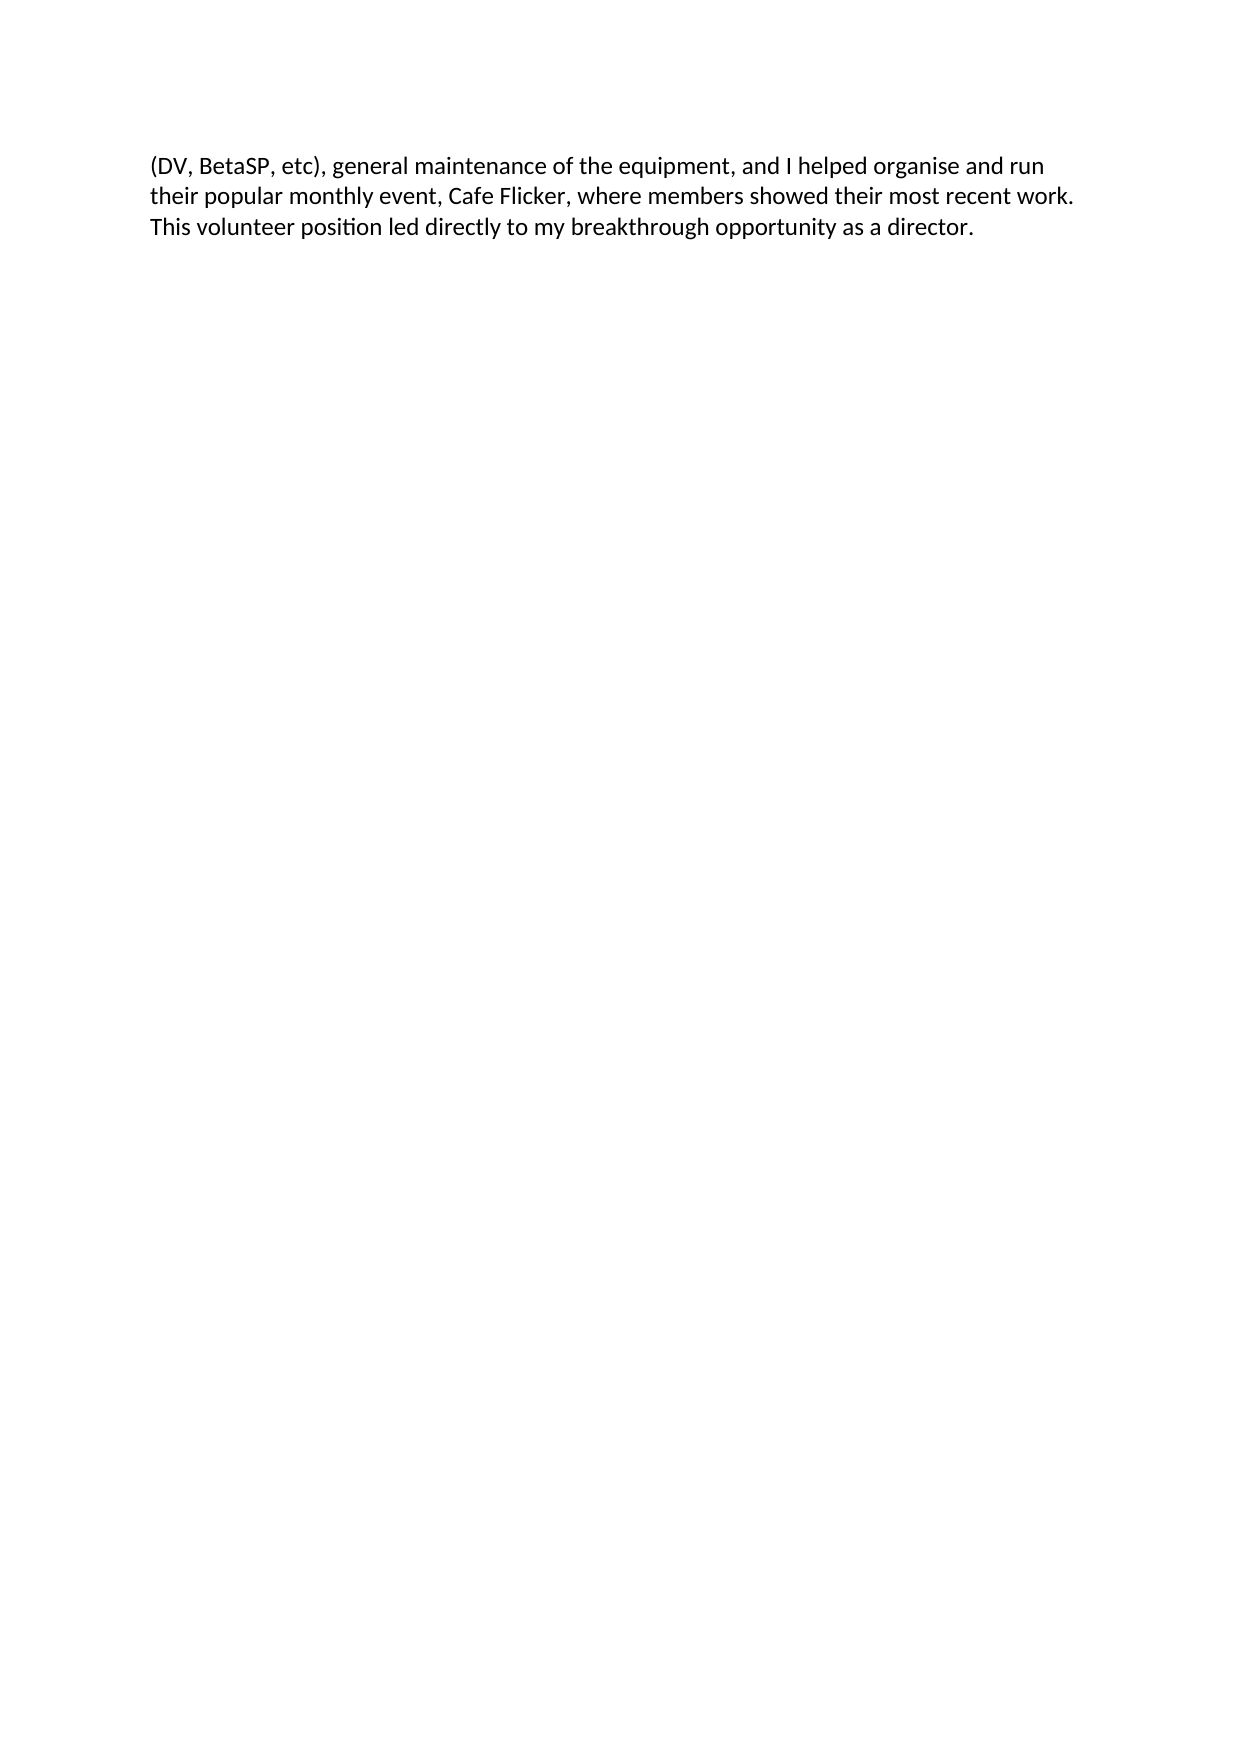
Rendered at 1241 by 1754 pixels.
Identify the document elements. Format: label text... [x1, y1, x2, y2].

text (DV, BetaSP, etc), general maintenance of the equipment, and I helped organise and run their popular monthly event, Cafe Flicker, where members showed their most recent work. This volunteer position led directly to my breakthrough opportunity as a director. [150, 150, 1090, 242]
